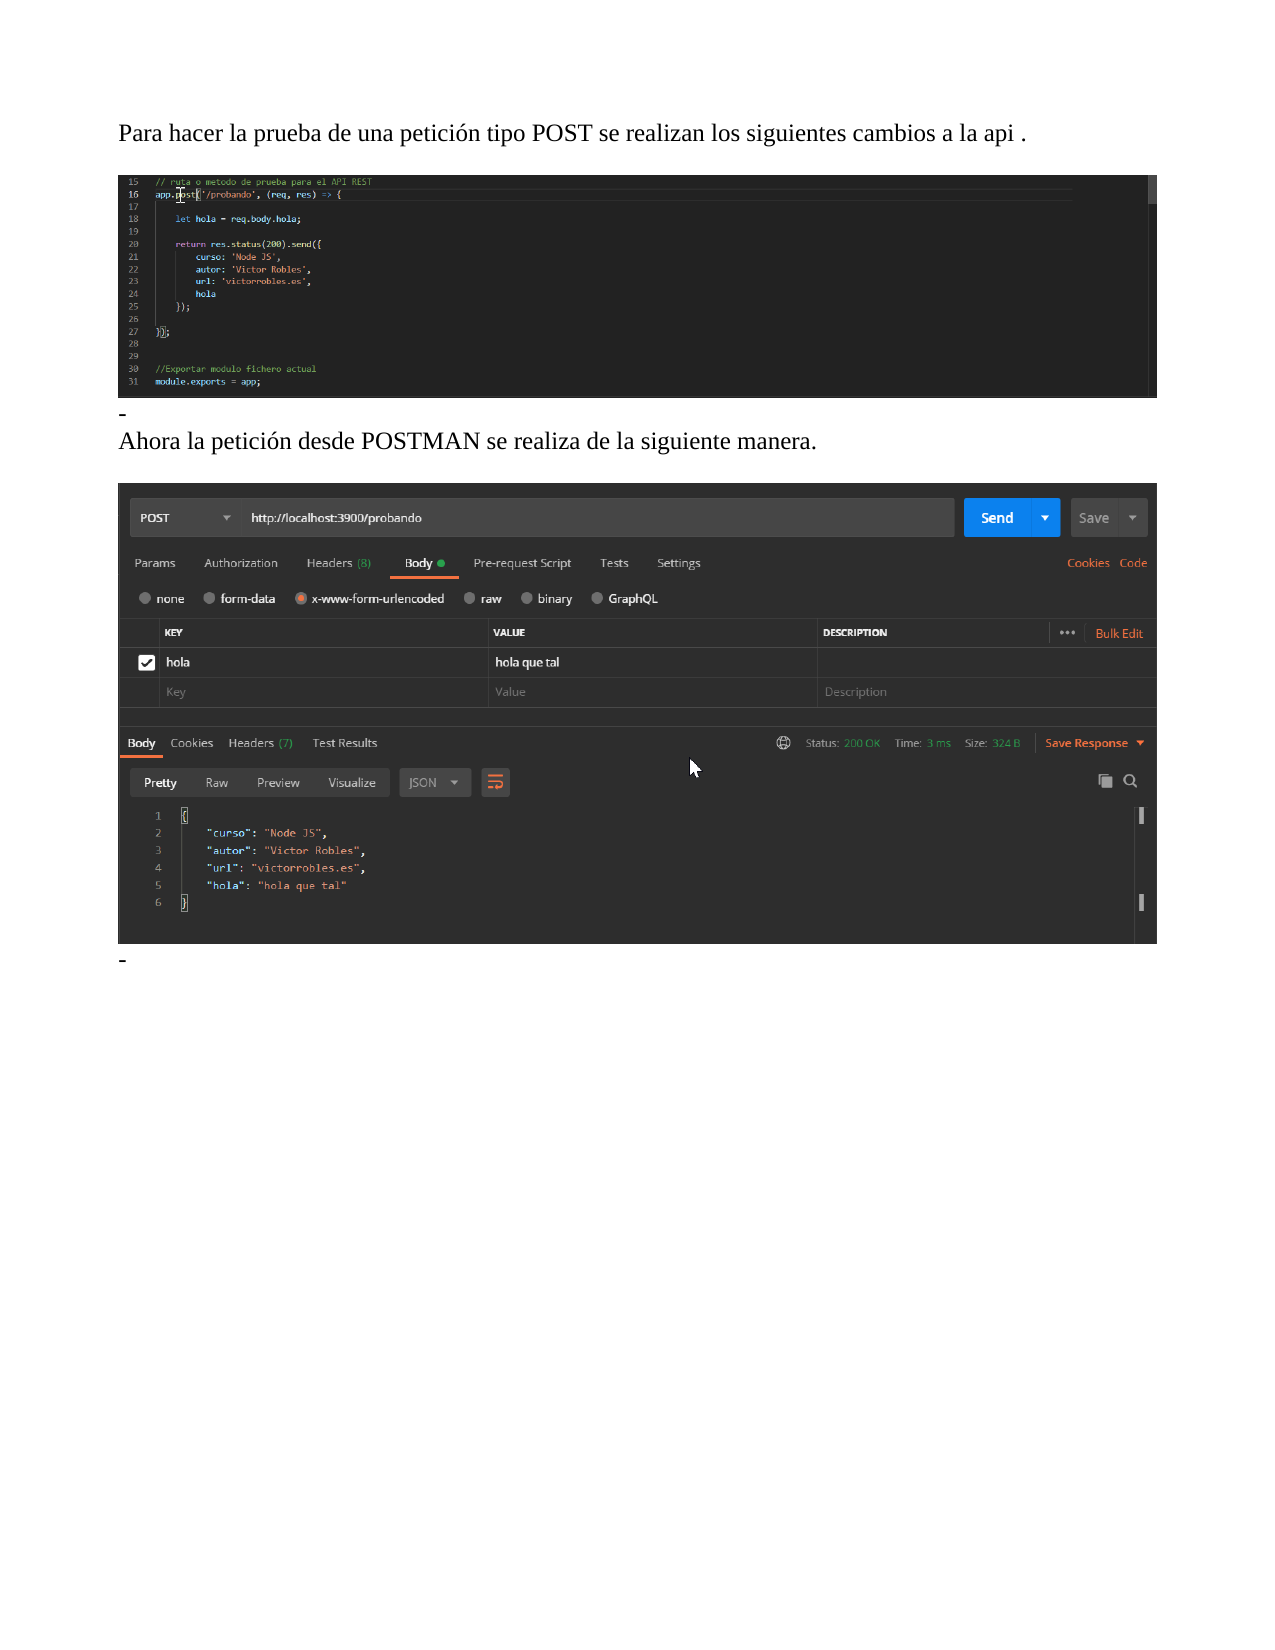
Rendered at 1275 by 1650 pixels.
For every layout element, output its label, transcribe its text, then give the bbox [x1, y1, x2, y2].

picture [118, 483, 1157, 944]
text - [118, 944, 1157, 972]
text Para hacer la prueba de una petición tipo POST se realizan los siguientes cambios a la api . [118, 118, 1157, 147]
text - [118, 398, 1157, 426]
text Ahora la petición desde POSTMAN se realiza de la siguiente manera. [118, 426, 1157, 455]
picture [118, 175, 1157, 398]
